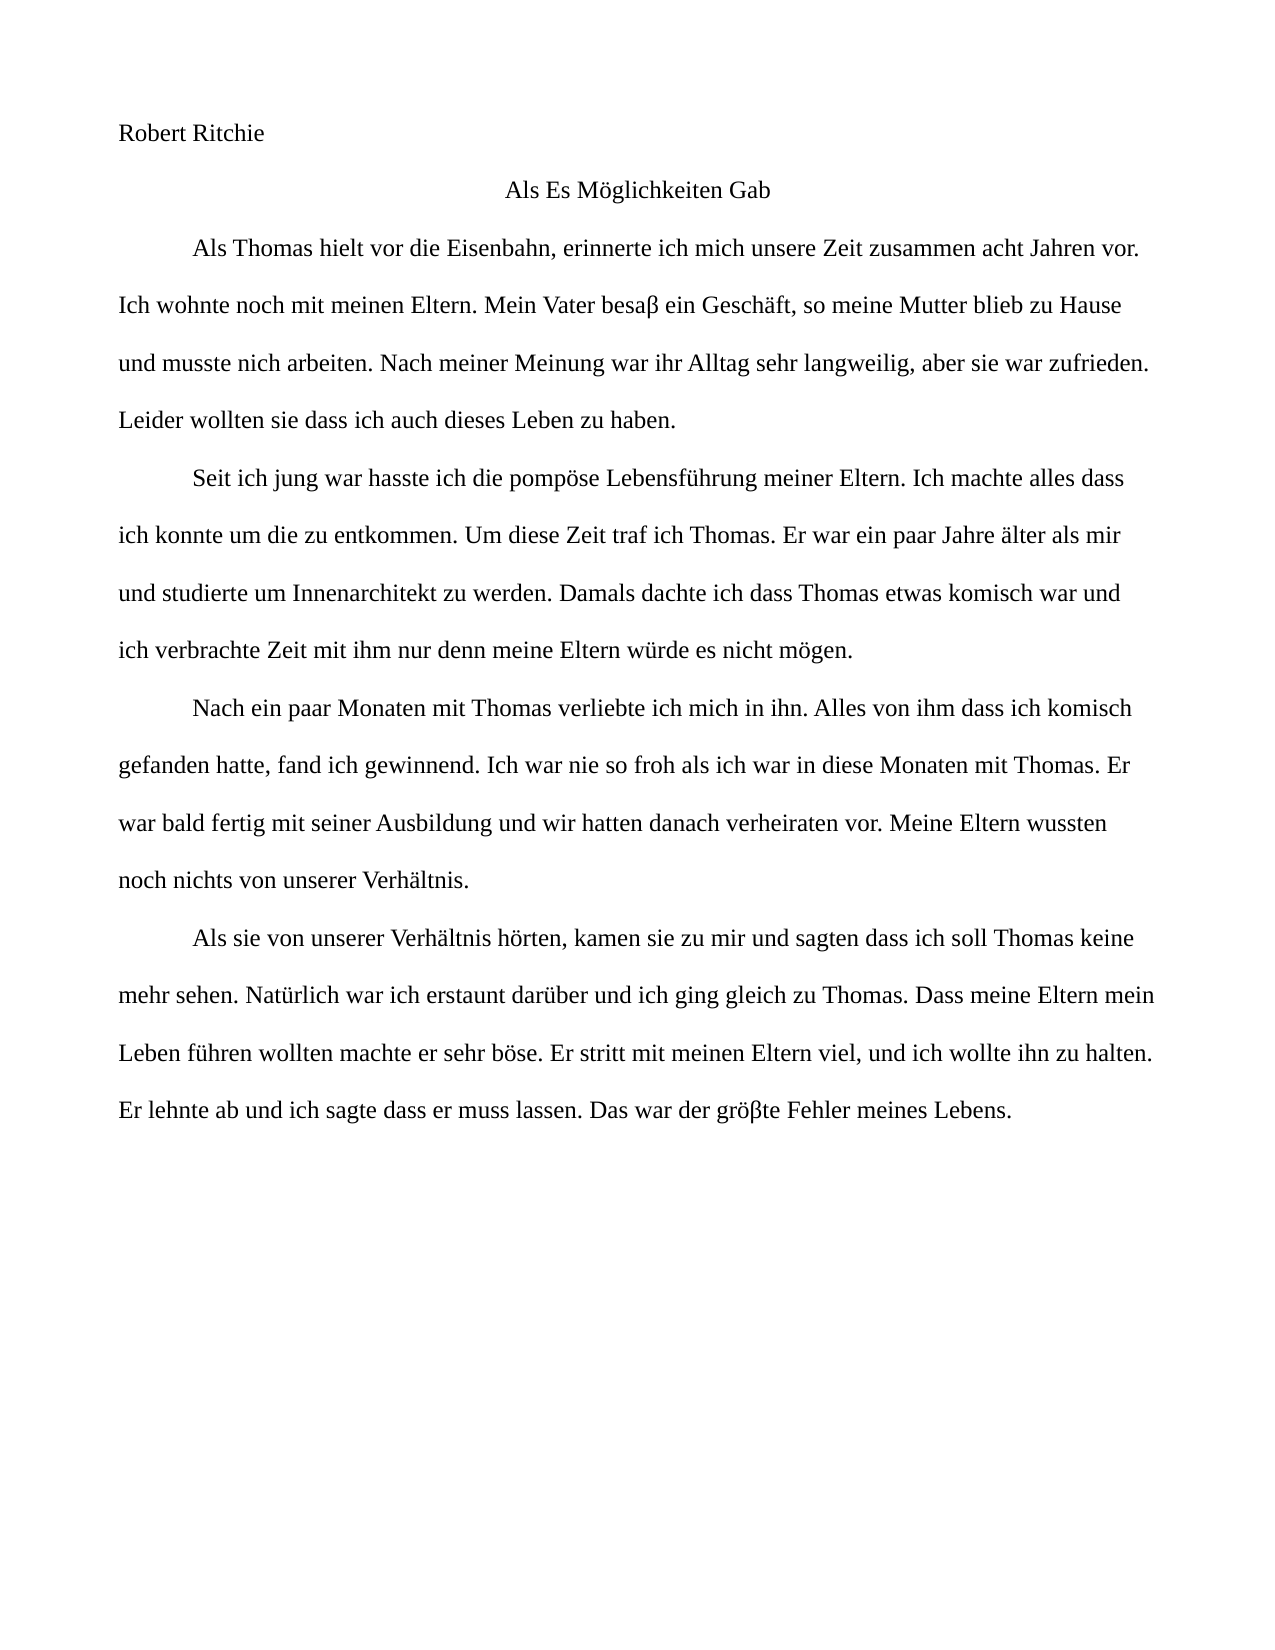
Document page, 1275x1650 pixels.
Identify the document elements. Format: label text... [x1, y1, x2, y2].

text Nach ein paar Monaten mit Thomas verliebte ich mich in ihn. Alles von ihm dass ich komisch gefanden hatte, fand ich gewinnend. Ich war nie so froh als ich war in diese Monaten mit Thomas. Er war bald fertig mit seiner Ausbildung und wir hatten danach verheiraten vor. Meine Eltern wussten noch nichts von unserer Verhältnis. [118, 693, 1157, 894]
text Robert Ritchie [118, 118, 1157, 147]
text Als Es Möglichkeiten Gab [118, 176, 1157, 204]
text Als Thomas hielt vor die Eisenbahn, erinnerte ich mich unsere Zeit zusammen acht Jahren vor. Ich wohnte noch mit meinen Eltern. Mein Vater besaβ ein Geschäft, so meine Mutter blieb zu Hause und musste nich arbeiten. Nach meiner Meinung war ihr Alltag sehr langweilig, aber sie war zufrieden. Leider wollten sie dass ich auch dieses Leben zu haben. [118, 233, 1157, 434]
text Seit ich jung war hasste ich die pompöse Lebensführung meiner Eltern. Ich machte alles dass ich konnte um die zu entkommen. Um diese Zeit traf ich Thomas. Er war ein paar Jahre älter als mir und studierte um Innenarchitekt zu werden. Damals dachte ich dass Thomas etwas komisch war und ich verbrachte Zeit mit ihm nur denn meine Eltern würde es nicht mögen. [118, 463, 1157, 664]
text Als sie von unserer Verhältnis hörten, kamen sie zu mir und sagten dass ich soll Thomas keine mehr sehen. Natürlich war ich erstaunt darüber und ich ging gleich zu Thomas. Dass meine Eltern mein Leben führen wollten machte er sehr böse. Er stritt mit meinen Eltern viel, und ich wollte ihn zu halten. Er lehnte ab und ich sagte dass er muss lassen. Das war der gröβte Fehler meines Lebens. [118, 923, 1157, 1124]
